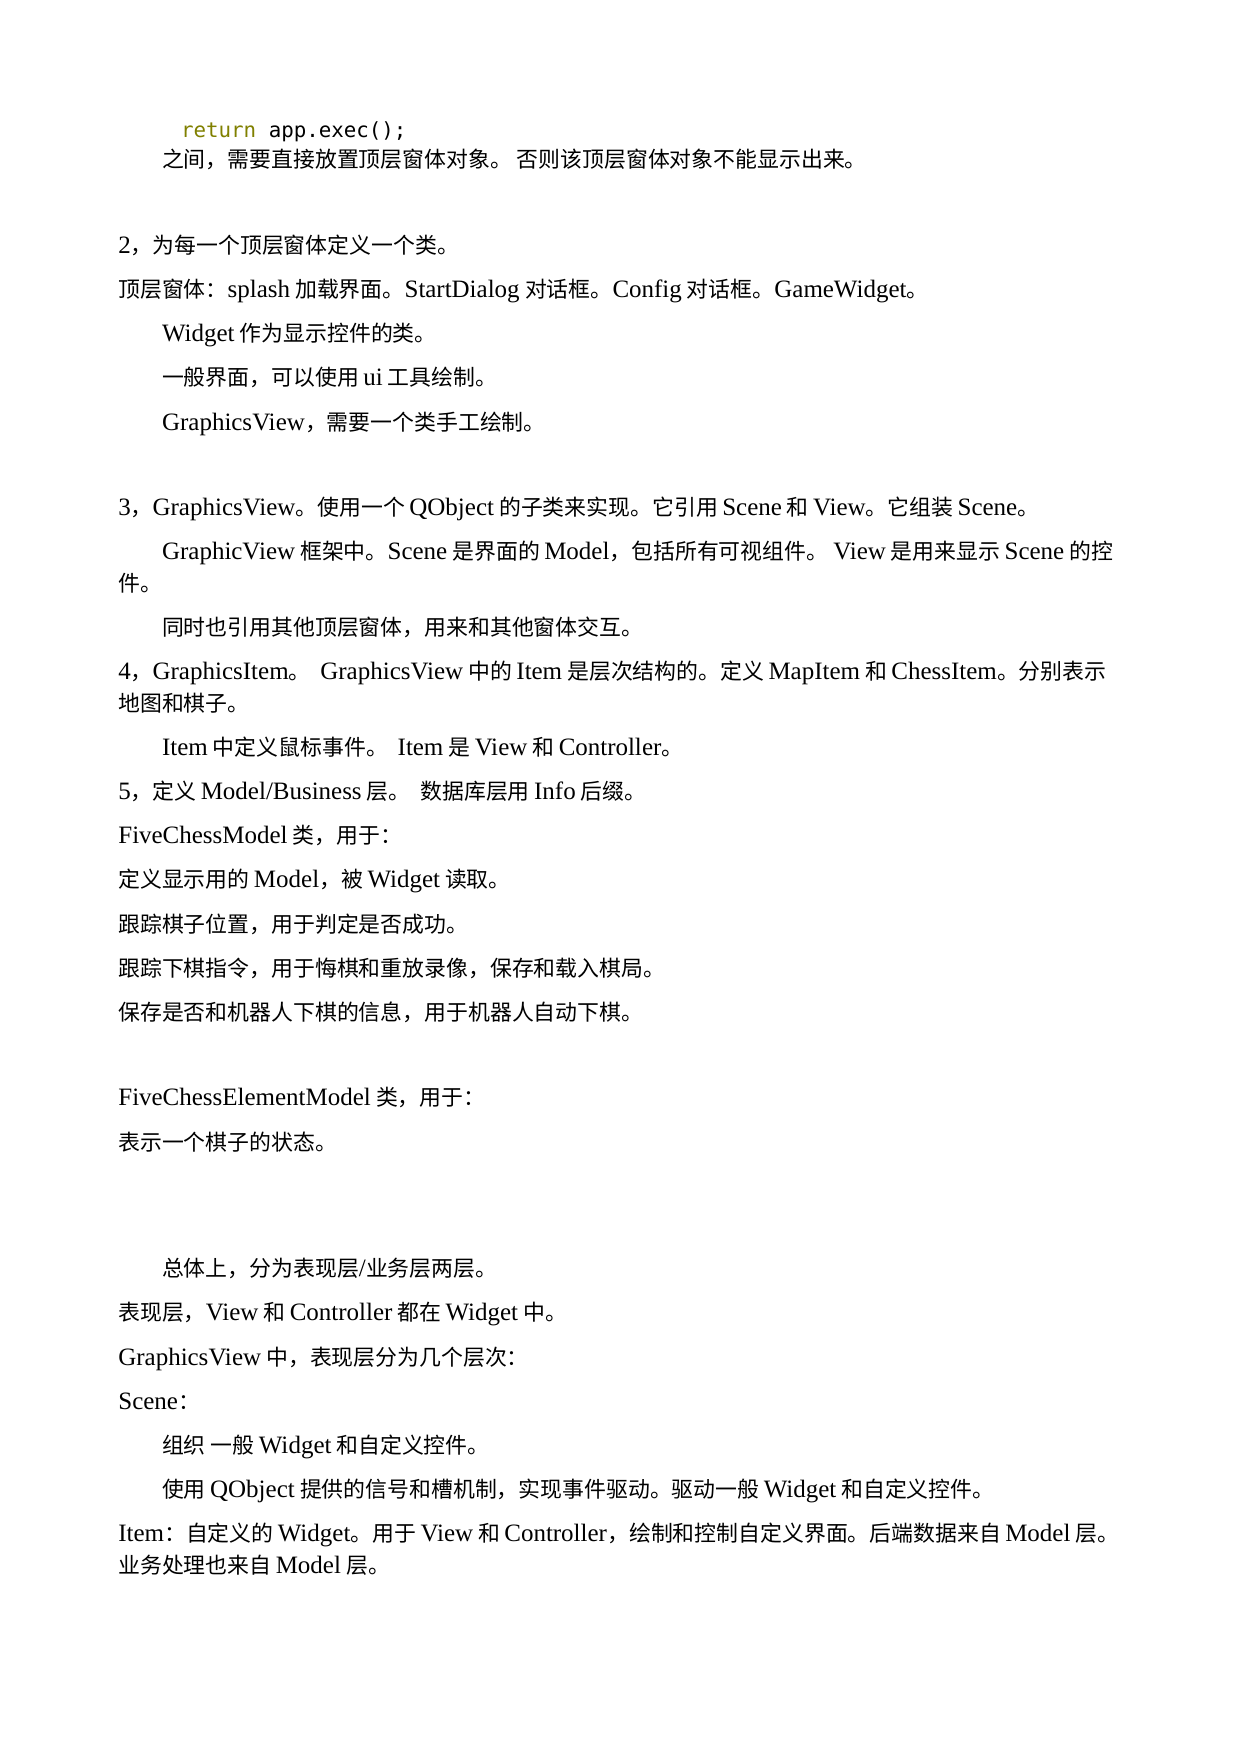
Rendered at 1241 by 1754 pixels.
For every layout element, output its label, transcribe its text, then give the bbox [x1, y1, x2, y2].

text 总体上，分为表现层/业务层两层。 [118, 1251, 1122, 1283]
text 同时也引用其他顶层窗体，用来和其他窗体交互。 [118, 610, 1122, 642]
text 2，为每一个顶层窗体定义一个类。 [118, 228, 1122, 259]
text 组织 一般Widget和自定义控件。 [118, 1428, 1122, 1459]
text Item：自定义的Widget。用于View和Controller，绘制和控制自定义界面。后端数据来自Model层。业务处理也来自Model层。 [118, 1516, 1122, 1579]
text GraphicsView，需要一个类手工绘制。 [118, 404, 1122, 436]
text 之间，需要直接放置顶层窗体对象。 否则该顶层窗体对象不能显示出来。 [118, 142, 1122, 174]
text Scene： [118, 1384, 1122, 1415]
text 跟踪棋子位置，用于判定是否成功。 [118, 907, 1122, 938]
text return app.exec(); [118, 118, 1122, 142]
text 3，GraphicsView。使用一个QObject的子类来实现。它引用Scene和View。它组装Scene。 [118, 490, 1122, 522]
text 顶层窗体：splash加载界面。StartDialog对话框。Config对话框。GameWidget。 [118, 272, 1122, 304]
text GraphicsView中，表现层分为几个层次： [118, 1339, 1122, 1371]
text 表示一个棋子的状态。 [118, 1124, 1122, 1156]
text Widget作为显示控件的类。 [118, 316, 1122, 348]
text FiveChessModel类，用于： [118, 818, 1122, 850]
text 表现层，View和Controller都在Widget中。 [118, 1295, 1122, 1327]
text 定义显示用的Model，被Widget读取。 [118, 862, 1122, 894]
text 保存是否和机器人下棋的信息，用于机器人自动下棋。 [118, 995, 1122, 1027]
text 使用QObject提供的信号和槽机制，实现事件驱动。驱动一般Widget和自定义控件。 [118, 1472, 1122, 1504]
text Item中定义鼠标事件。 Item是View和Controller。 [118, 730, 1122, 762]
text 跟踪下棋指令，用于悔棋和重放录像，保存和载入棋局。 [118, 951, 1122, 982]
text 5，定义Model/Business层。 数据库层用Info后缀。 [118, 774, 1122, 806]
text 一般界面，可以使用ui工具绘制。 [118, 360, 1122, 392]
text 4，GraphicsItem。 GraphicsView中的Item是层次结构的。定义MapItem和ChessItem。分别表示地图和棋子。 [118, 654, 1122, 717]
text FiveChessElementModel类，用于： [118, 1080, 1122, 1112]
text GraphicView框架中。Scene是界面的Model，包括所有可视组件。 View是用来显示Scene的控件。 [118, 534, 1122, 597]
